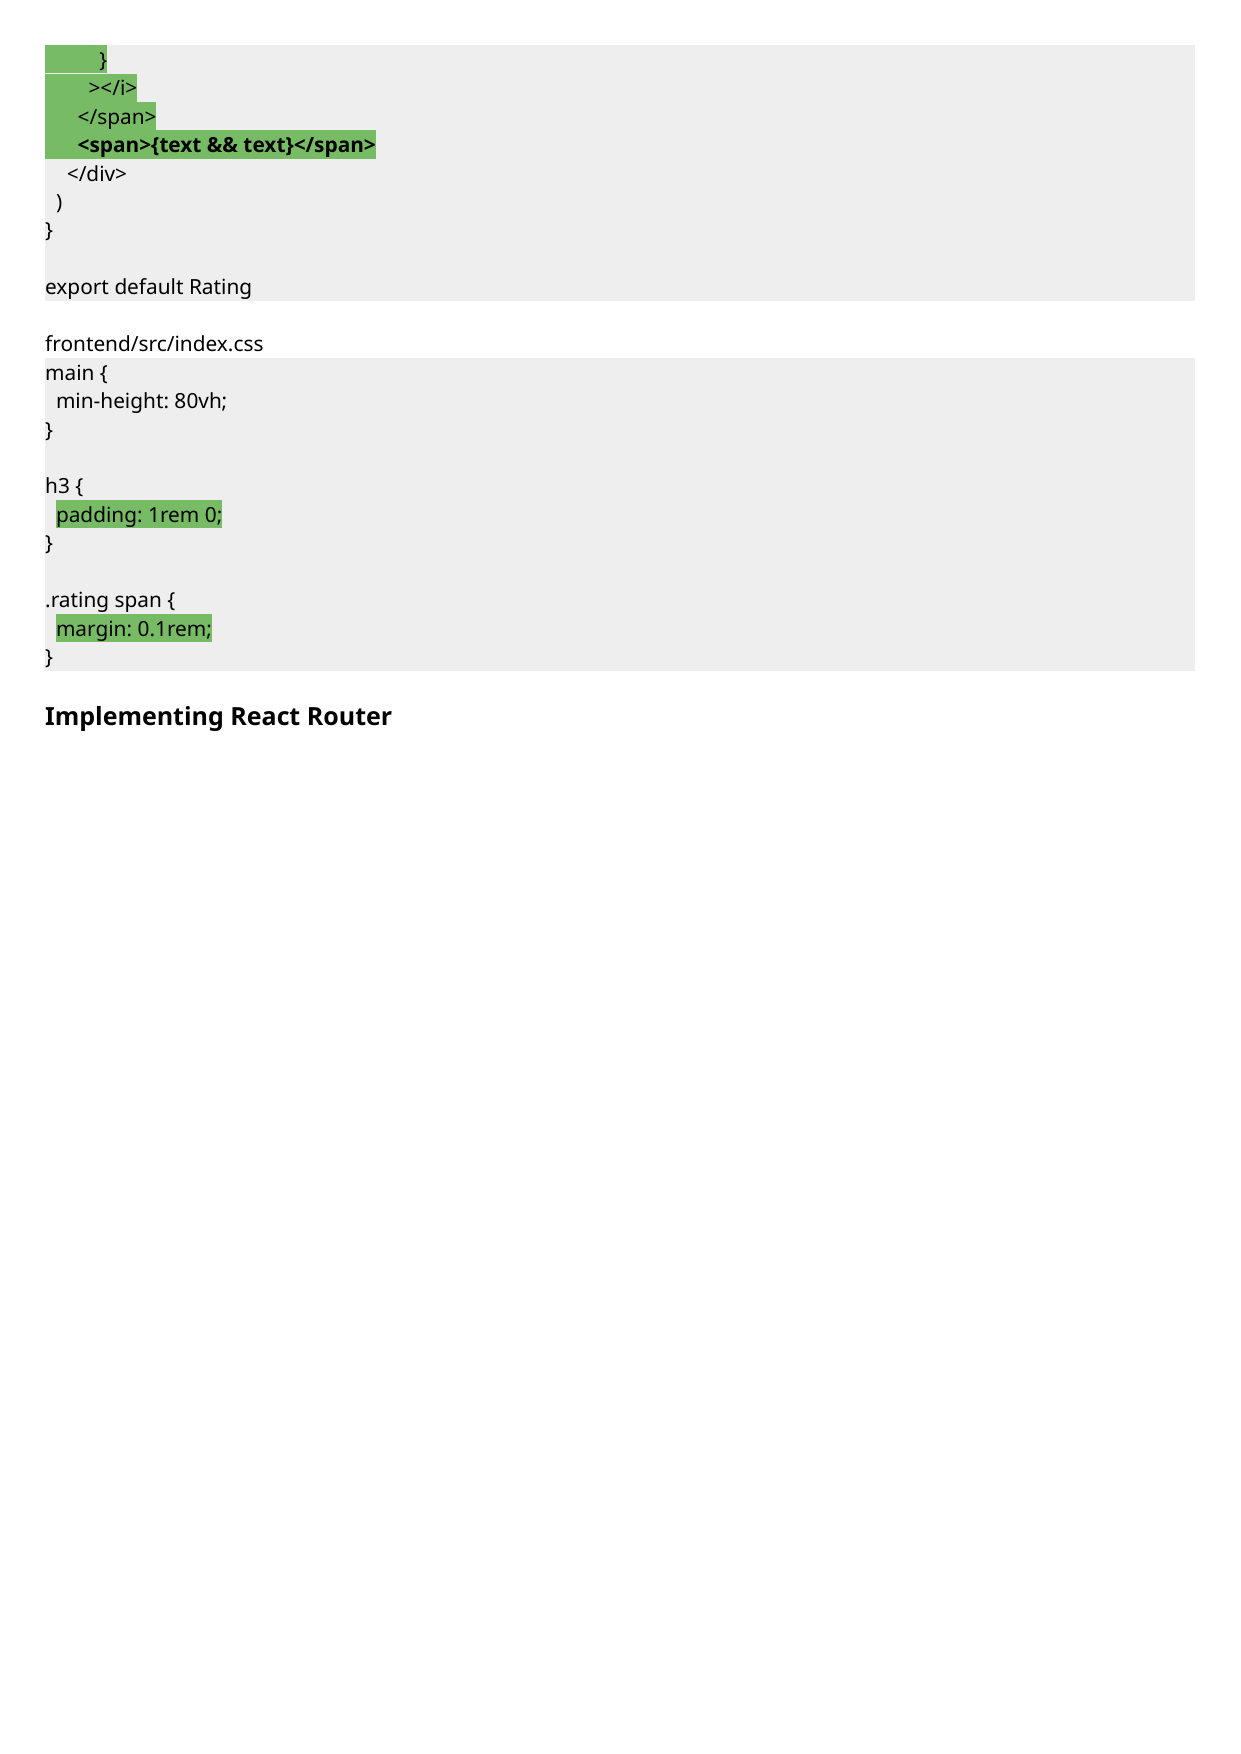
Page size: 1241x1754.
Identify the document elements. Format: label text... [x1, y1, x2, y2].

text padding: 1rem 0; [45, 500, 1195, 528]
text ></i> [45, 73, 1195, 102]
text margin: 0.1rem; [45, 614, 1195, 642]
text } [45, 642, 1195, 671]
text <span>{text && text}</span> [45, 130, 1195, 159]
text } [45, 45, 1195, 73]
text } [45, 415, 1195, 443]
text } [45, 528, 1195, 557]
text </div> [45, 159, 1195, 187]
text frontend/src/index.css [45, 329, 1195, 358]
text } [45, 216, 1195, 244]
text </span> [45, 102, 1195, 130]
text h3 { [45, 472, 1195, 500]
text min-height: 80vh; [45, 386, 1195, 415]
text export default Rating [45, 272, 1195, 301]
text main { [45, 358, 1195, 386]
text .rating span { [45, 585, 1195, 614]
text Implementing React Router [45, 699, 1195, 733]
text ) [45, 187, 1195, 216]
